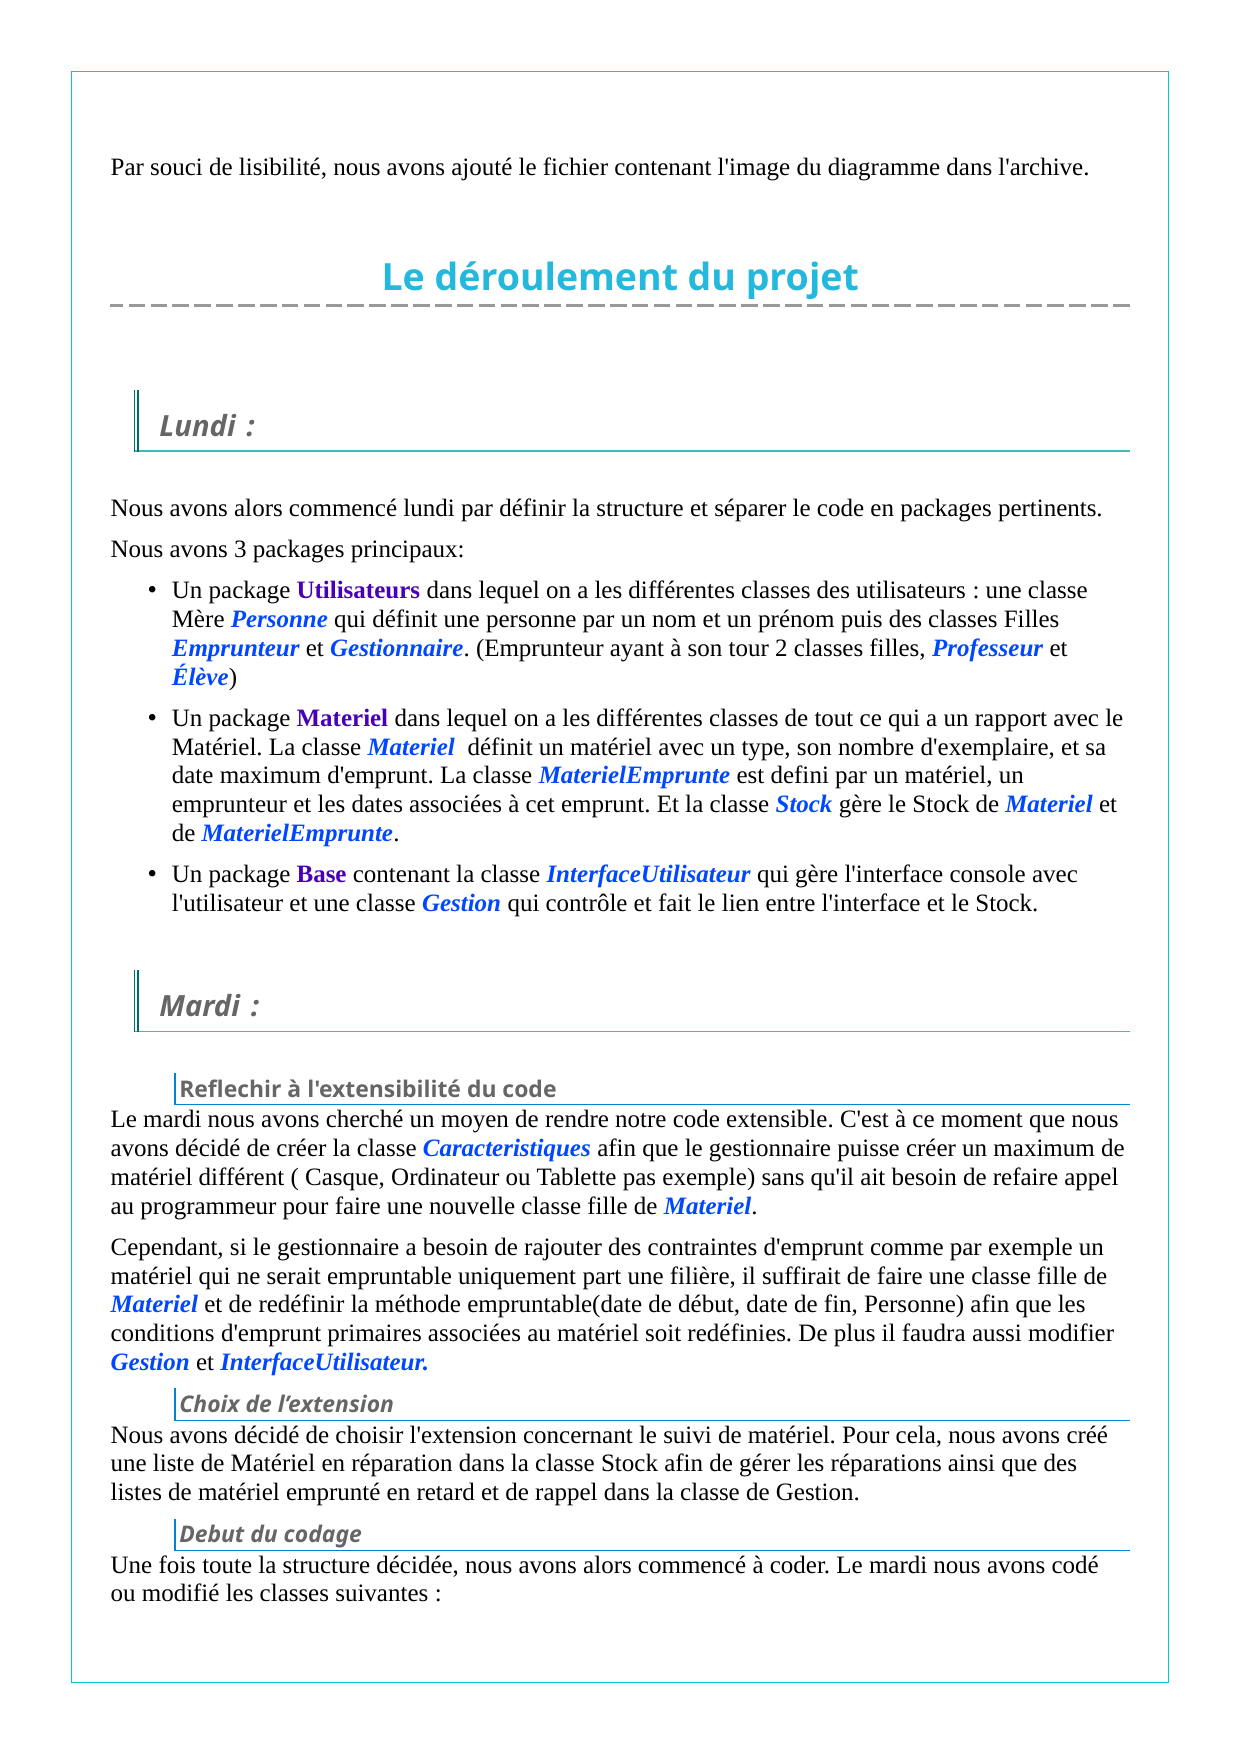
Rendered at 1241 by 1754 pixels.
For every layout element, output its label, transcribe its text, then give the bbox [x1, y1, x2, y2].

text Par souci de lisibilité, nous avons ajouté le fichier contenant l'image du diagramme dans l'archive. [110, 152, 1130, 180]
subtitle Mardi : [139, 970, 1130, 1031]
text Le mardi nous avons cherché un moyen de rendre notre code extensible. C'est à ce moment que nous avons décidé de créer la classe Caracteristiques afin que le gestionnaire puisse créer un maximum de matériel différent ( Casque, Ordinateur ou Tablette pas exemple) sans qu'il ait besoin de refaire appel au programmeur pour faire une nouvelle classe fille de Materiel. [110, 1104, 1130, 1219]
text Nous avons décidé de choisir l'extension concernant le suivi de matériel. Pour cela, nous avons créé une liste de Matériel en réparation dans la classe Stock afin de gérer les réparations ainsi que des listes de matériel emprunté en retard et de rappel dans la classe de Gestion. [110, 1420, 1130, 1506]
text Nous avons 3 packages principaux: [110, 534, 1130, 563]
subtitle Choix de l’extension [176, 1388, 1130, 1420]
text Une fois toute la structure décidée, nous avons alors commencé à coder. Le mardi nous avons codé ou modifié les classes suivantes : [110, 1550, 1130, 1607]
list Un package Materiel dans lequel on a les différentes classes de tout ce qui a un rapport avec le Matériel. La classe Materiel définit un matériel avec un type, son nombre d'exemplaire, et sa date maximum d'emprunt. La classe MaterielEmprunte est defini par un matériel, un emprunteur et les dates associées à cet emprunt. Et la classe Stock gère le Stock de Materiel et de MaterielEmprunte. [148, 703, 1130, 847]
subtitle Lundi : [139, 390, 1130, 450]
text Nous avons alors commencé lundi par définir la structure et séparer le code en packages pertinents. [110, 493, 1130, 522]
list Un package Utilisateurs dans lequel on a les différentes classes des utilisateurs : une classe Mère Personne qui définit une personne par un nom et un prénom puis des classes Filles Emprunteur et Gestionnaire. (Emprunteur ayant à son tour 2 classes filles, Professeur et Élève) [148, 575, 1130, 690]
subtitle Reflechir à l'extensibilité du code [176, 1073, 1130, 1104]
text Cependant, si le gestionnaire a besoin de rajouter des contraintes d'emprunt comme par exemple un matériel qui ne serait empruntable uniquement part une filière, il suffirait de faire une classe fille de Materiel et de redéfinir la méthode empruntable(date de début, date de fin, Personne) afin que les conditions d'emprunt primaires associées au matériel soit redéfinies. De plus il faudra aussi modifier Gestion et InterfaceUtilisateur. [110, 1232, 1130, 1376]
subtitle Le déroulement du projet [110, 247, 1130, 307]
list Un package Base contenant la classe InterfaceUtilisateur qui gère l'interface console avec l'utilisateur et une classe Gestion qui contrôle et fait le lien entre l'interface et le Stock. [148, 859, 1130, 917]
subtitle Debut du codage [173, 1518, 1130, 1550]
